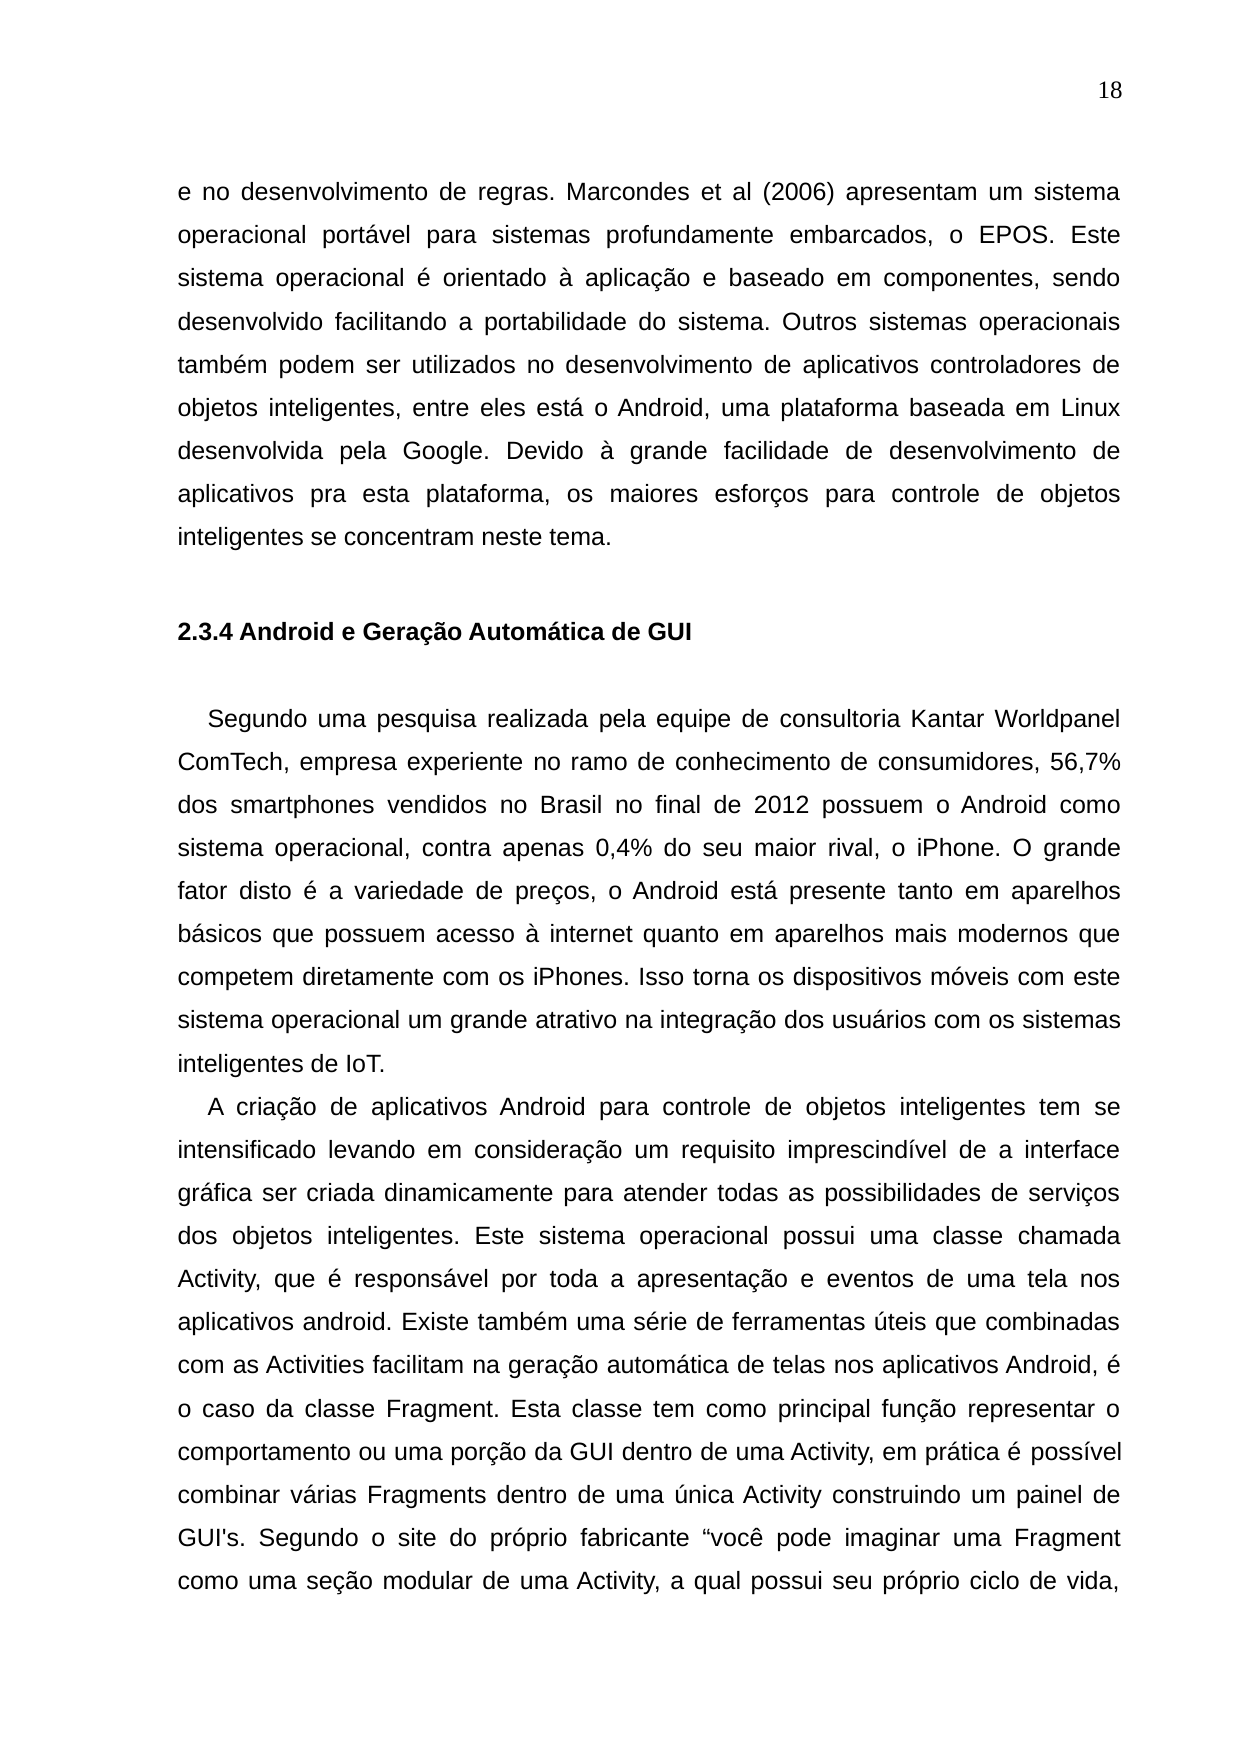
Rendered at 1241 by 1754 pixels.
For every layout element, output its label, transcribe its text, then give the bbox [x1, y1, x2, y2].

text Segundo uma pesquisa realizada pela equipe de consultoria Kantar Worldpanel ComTech, empresa experiente no ramo de conhecimento de consumidores, 56,7% dos smartphones vendidos no Brasil no final de 2012 possuem o Android como sistema operacional, contra apenas 0,4% do seu maior rival, o iPhone. O grande fator disto é a variedade de preços, o Android está presente tanto em aparelhos básicos que possuem acesso à internet quanto em aparelhos mais modernos que competem diretamente com os iPhones. Isso torna os dispositivos móveis com este sistema operacional um grande atrativo na integração dos usuários com os sistemas inteligentes de IoT. [177, 704, 1122, 1077]
text e no desenvolvimento de regras. Marcondes et al (2006) apresentam um sistema operacional portável para sistemas profundamente embarcados, o EPOS. Este sistema operacional é orientado à aplicação e baseado em componentes, sendo desenvolvido facilitando a portabilidade do sistema. Outros sistemas operacionais também podem ser utilizados no desenvolvimento de aplicativos controladores de objetos inteligentes, entre eles está o Android, uma plataforma baseada em Linux desenvolvida pela Google. Devido à grande facilidade de desenvolvimento de aplicativos pra esta plataforma, os maiores esforços para controle de objetos inteligentes se concentram neste tema. [177, 177, 1122, 551]
list 2.3.4 Android e Geração Automática de GUI [176, 617, 1122, 646]
text A criação de aplicativos Android para controle de objetos inteligentes tem se intensificado levando em consideração um requisito imprescindível de a interface gráfica ser criada dinamicamente para atender todas as possibilidades de serviços dos objetos inteligentes. Este sistema operacional possui uma classe chamada Activity, que é responsável por toda a apresentação e eventos de uma tela nos aplicativos android. Existe também uma série de ferramentas úteis que combinadas com as Activities facilitam na geração automática de telas nos aplicativos Android, é o caso da classe Fragment. Esta classe tem como principal função representar o comportamento ou uma porção da GUI dentro de uma Activity, em prática é possível combinar várias Fragments dentro de uma única Activity construindo um painel de GUI's. Segundo o site do próprio fabricante “você pode imaginar uma Fragment como uma seção modular de uma Activity, a qual possui seu próprio ciclo de vida, [177, 1092, 1122, 1595]
